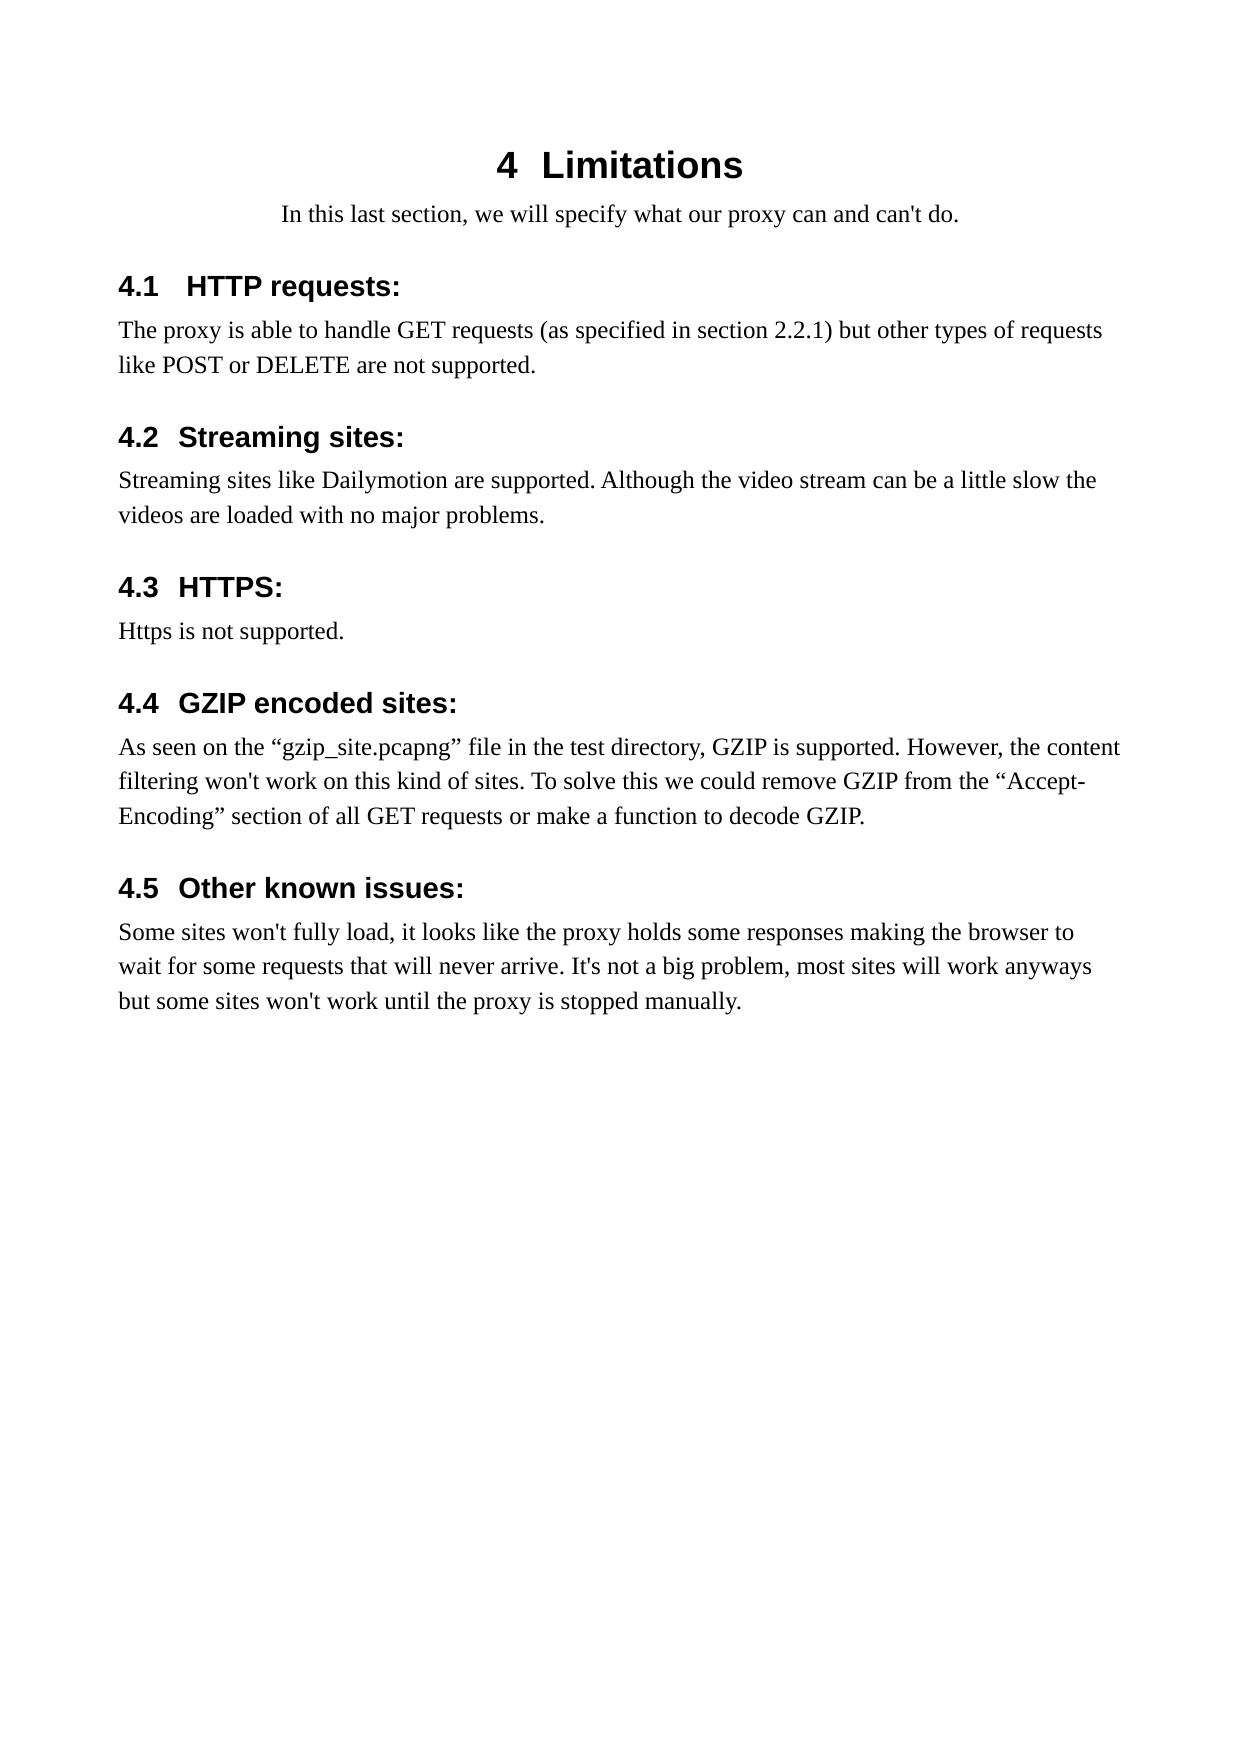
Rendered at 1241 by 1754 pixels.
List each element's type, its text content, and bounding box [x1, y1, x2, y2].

subtitle GZIP encoded sites: [118, 686, 1122, 719]
subtitle HTTPS: [118, 570, 1122, 603]
text Some sites won't fully load, it looks like the proxy holds some responses making the browser to wait for some requests that will never arrive. It's not a big problem, most sites will work anyways but some sites won't work until the proxy is stopped manually. [118, 917, 1122, 1014]
text As seen on the “gzip_site.pcapng” file in the test directory, GZIP is supported. However, the content filtering won't work on this kind of sites. To solve this we could remove GZIP from the “Accept-Encoding” section of all GET requests or make a function to decode GZIP. [118, 732, 1122, 830]
subtitle HTTP requests: [118, 269, 1122, 303]
subtitle Streaming sites: [118, 419, 1122, 453]
text In this last section, we will specify what our proxy can and can't do. [118, 199, 1122, 228]
subtitle Other known issues: [118, 871, 1122, 904]
text Https is not supported. [118, 616, 1122, 645]
subtitle Limitations [118, 143, 1122, 187]
text Streaming sites like Dailymotion are supported. Although the video stream can be a little slow the videos are loaded with no major problems. [118, 466, 1122, 529]
text The proxy is able to handle GET requests (as specified in section 2.2.1) but other types of requests like POST or DELETE are not supported. [118, 315, 1122, 378]
